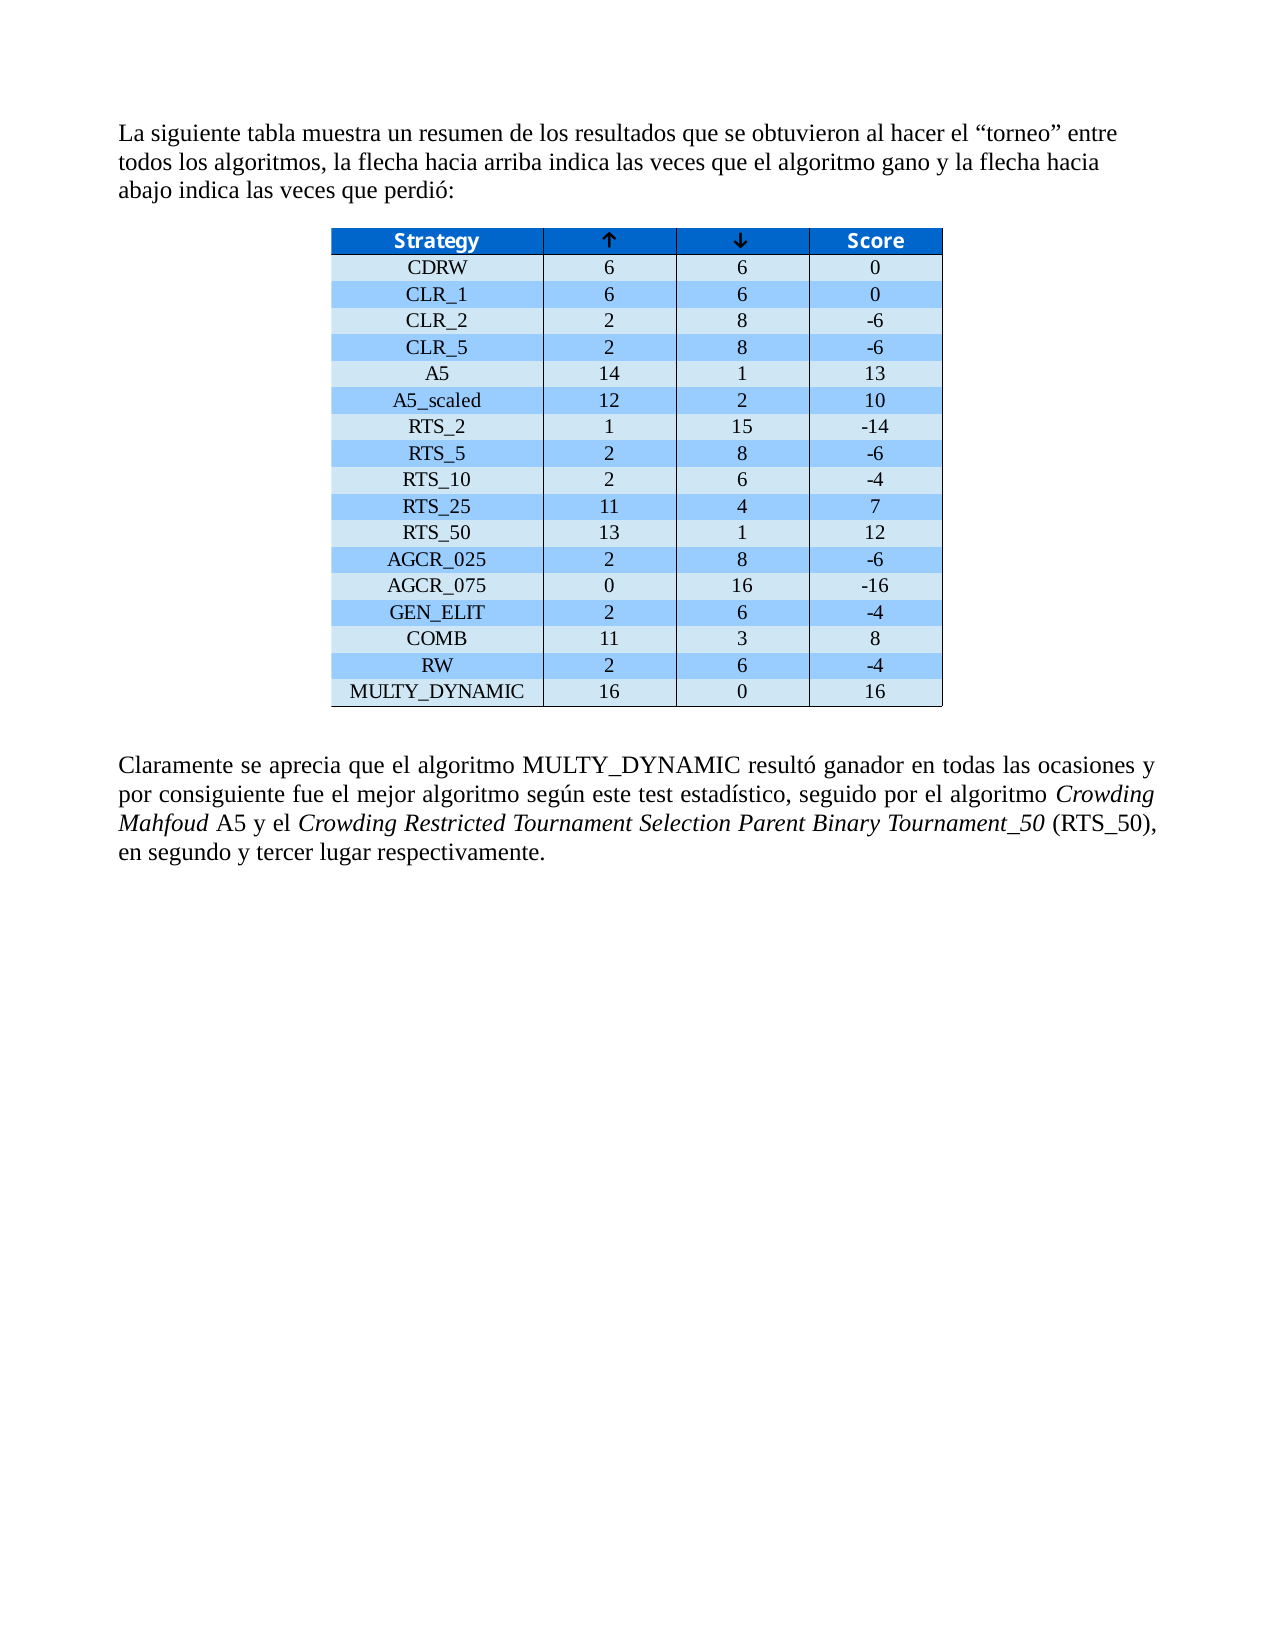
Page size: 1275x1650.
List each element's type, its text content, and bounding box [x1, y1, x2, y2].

text La siguiente tabla muestra un resumen de los resultados que se obtuvieron al hacer el “torneo” entre todos los algoritmos, la flecha hacia arriba indica las veces que el algoritmo gano y la flecha hacia abajo indica las veces que perdió: [118, 118, 1157, 204]
text Claramente se aprecia que el algoritmo MULTY_DYNAMIC resultó ganador en todas las ocasiones y por consiguiente fue el mejor algoritmo según este test estadístico, seguido por el algoritmo Crowding Mahfoud A5 y el Crowding Restricted Tournament Selection Parent Binary Tournament_50 (RTS_50), en segundo y tercer lugar respectivamente. [118, 751, 1157, 866]
